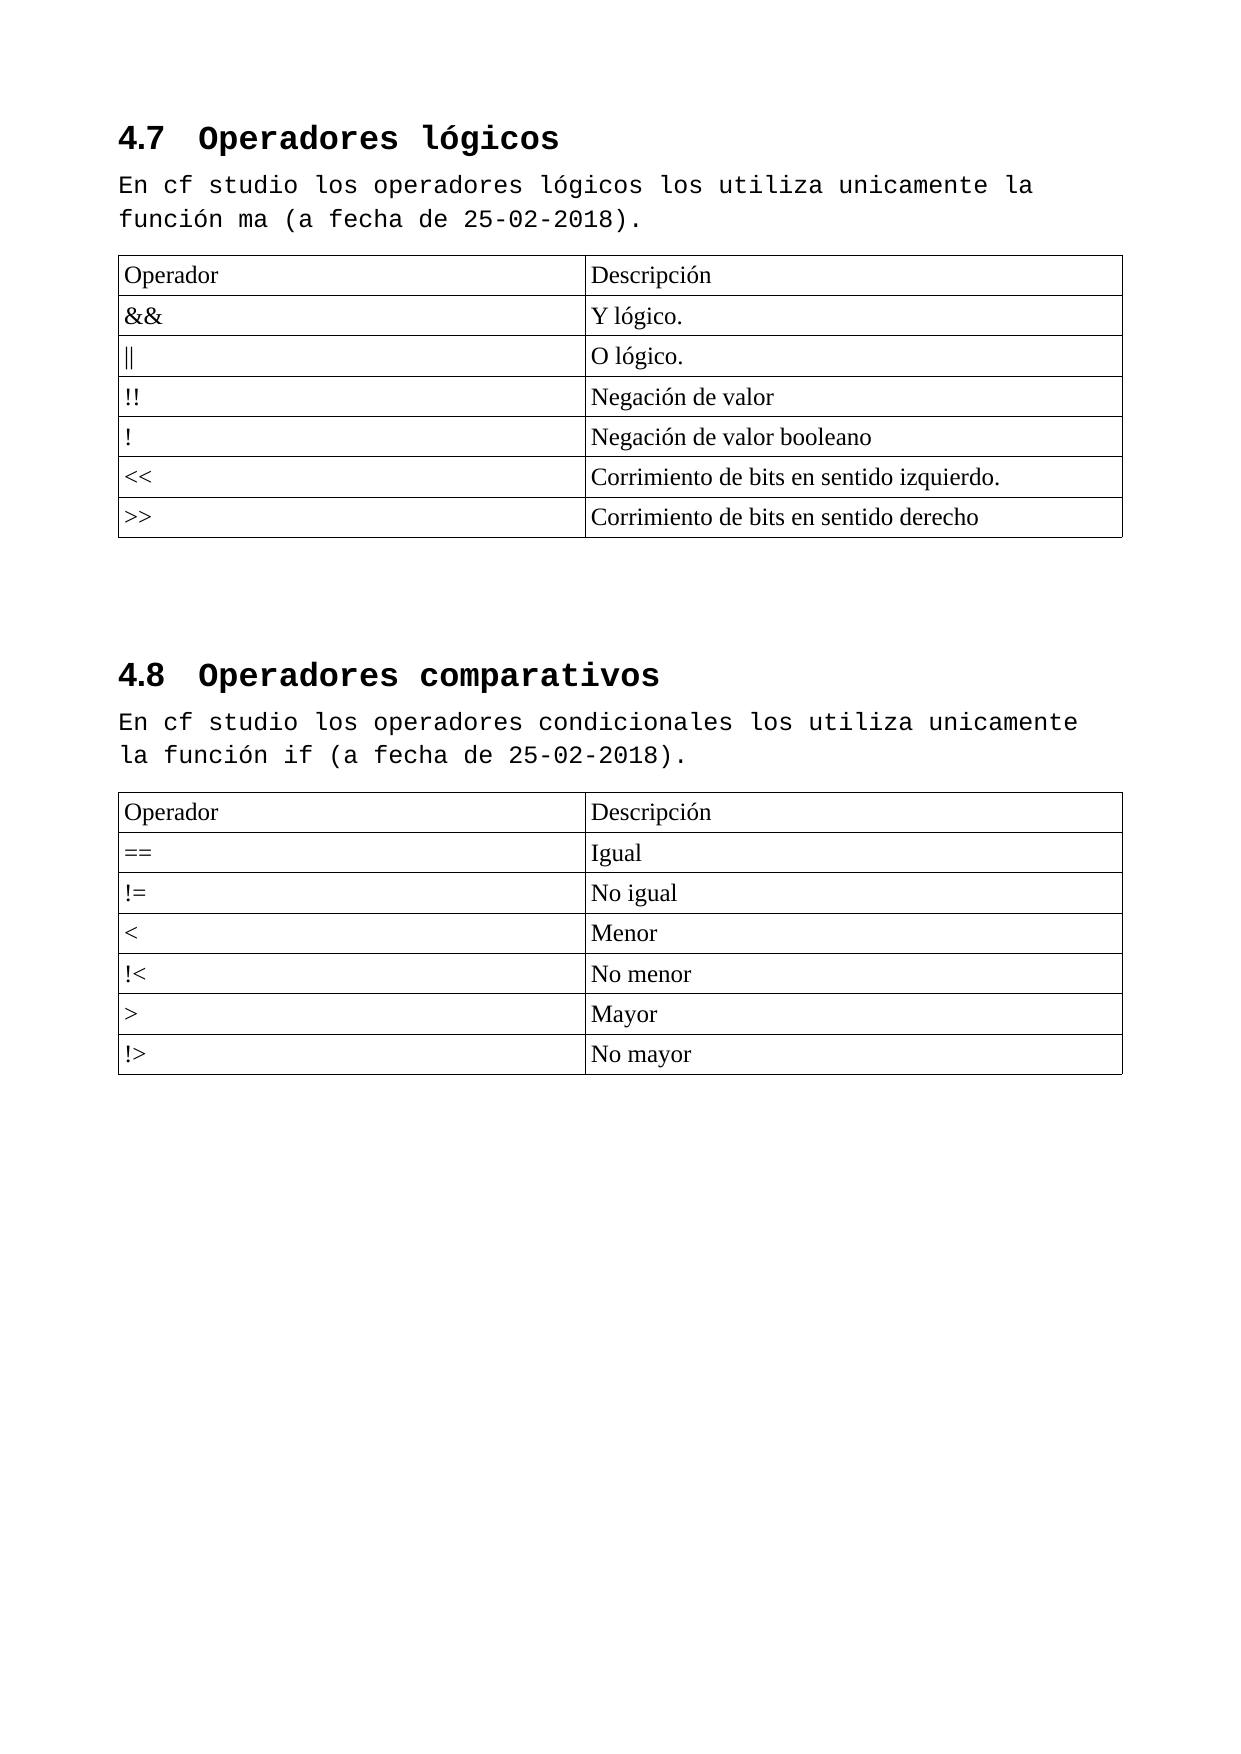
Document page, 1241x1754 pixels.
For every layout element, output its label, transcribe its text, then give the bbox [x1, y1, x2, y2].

table_cell << [119, 457, 585, 497]
table_cell || [119, 336, 585, 376]
subtitle Operadores lógicos [118, 118, 1122, 160]
table_cell Igual [586, 833, 1122, 872]
table_header Descripción [586, 256, 1122, 295]
table_cell Negación de valor [586, 377, 1122, 416]
table_cell !< [119, 954, 585, 993]
subtitle Operadores comparativos [118, 655, 1122, 697]
table_cell > [119, 994, 585, 1033]
table_cell Corrimiento de bits en sentido derecho [586, 498, 1122, 537]
table_cell >> [119, 498, 585, 537]
table_cell Corrimiento de bits en sentido izquierdo. [586, 457, 1122, 497]
table_cell !> [119, 1035, 585, 1074]
table_cell < [119, 914, 585, 953]
text En cf studio los operadores lógicos los utiliza unicamente la función ma (a fecha de 25-02-2018). [118, 172, 1122, 234]
table_header Descripción [586, 793, 1122, 832]
table_header Operador [119, 256, 585, 295]
table_cell Negación de valor booleano [586, 417, 1122, 456]
text En cf studio los operadores condicionales los utiliza unicamente la función if (a fecha de 25-02-2018). [118, 709, 1122, 771]
table_cell != [119, 873, 585, 913]
table_cell Menor [586, 914, 1122, 953]
table_cell Mayor [586, 994, 1122, 1033]
table_cell Y lógico. [586, 296, 1122, 335]
table_cell No mayor [586, 1035, 1122, 1074]
table_cell == [119, 833, 585, 872]
table_cell ! [119, 417, 585, 456]
table_header Operador [119, 793, 585, 832]
table_cell && [119, 296, 585, 335]
table_cell No igual [586, 873, 1122, 913]
table_cell No menor [586, 954, 1122, 993]
table_cell !! [119, 377, 585, 416]
table_cell O lógico. [586, 336, 1122, 376]
